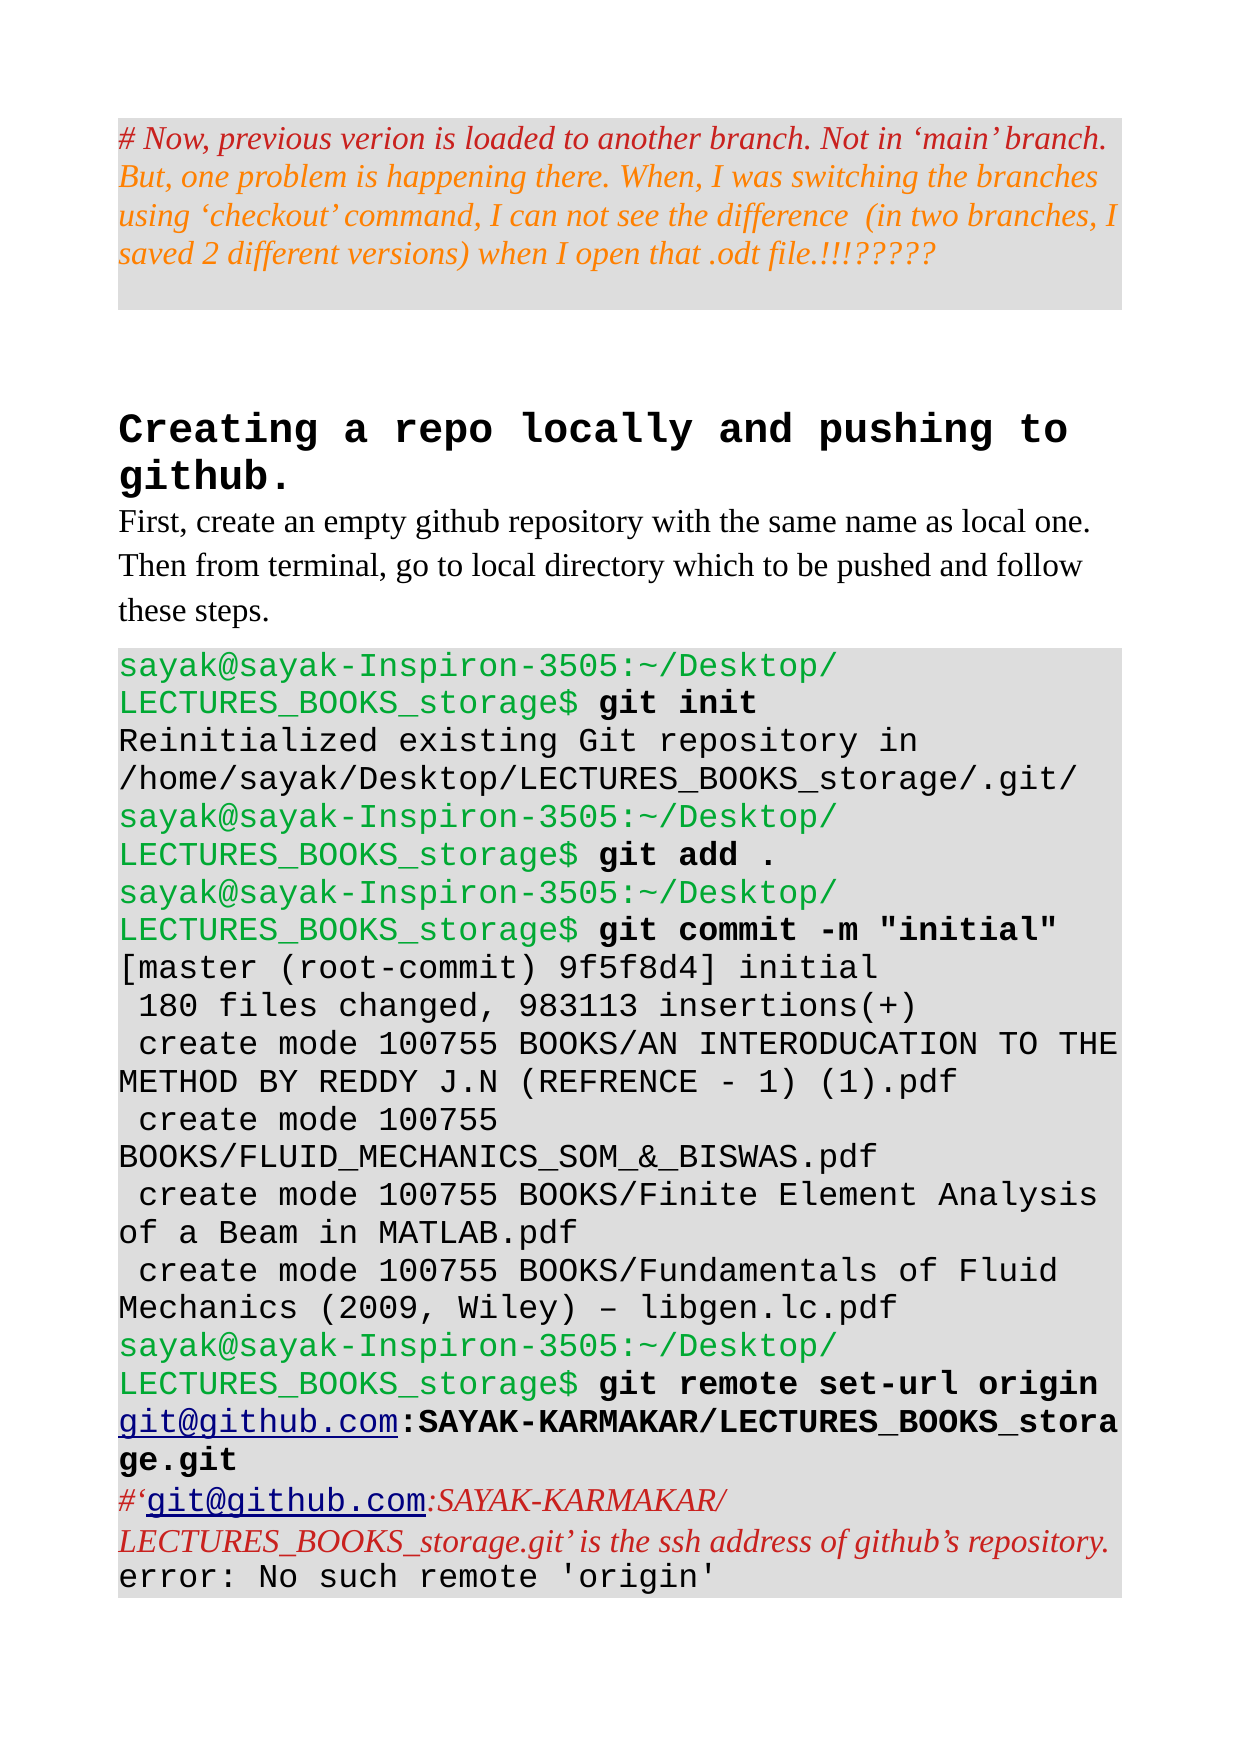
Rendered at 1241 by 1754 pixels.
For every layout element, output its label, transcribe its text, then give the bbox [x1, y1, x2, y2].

text [master (root-commit) 9f5f8d4] initial [118, 951, 1122, 989]
text #‘git@github.com:SAYAK-KARMAKAR/LECTURES_BOOKS_storage.git’ is the ssh address of github’s repository. [118, 1480, 1122, 1560]
text 180 files changed, 983113 insertions(+) [118, 989, 1122, 1027]
text create mode 100755 BOOKS/Fundamentals of Fluid Mechanics (2009, Wiley) – libgen.lc.pdf [118, 1253, 1122, 1329]
subtitle Creating a repo locally and pushing to github. [118, 407, 1122, 502]
text sayak@sayak-Inspiron-3505:~/Desktop/LECTURES_BOOKS_storage$ git commit -m "initial" [118, 875, 1122, 951]
text create mode 100755 BOOKS/Finite Element Analysis of a Beam in MATLAB.pdf [118, 1178, 1122, 1253]
text sayak@sayak-Inspiron-3505:~/Desktop/LECTURES_BOOKS_storage$ git init [118, 648, 1122, 724]
text create mode 100755 BOOKS/AN INTERODUCATION TO THE METHOD BY REDDY J.N (REFRENCE - 1) (1).pdf [118, 1027, 1122, 1102]
text First, create an empty github repository with the same name as local one. Then from terminal, go to local directory which to be pushed and follow these steps. [118, 502, 1122, 628]
text create mode 100755 BOOKS/FLUID_MECHANICS_SOM_&_BISWAS.pdf [118, 1102, 1122, 1178]
text Reinitialized existing Git repository in /home/sayak/Desktop/LECTURES_BOOKS_storage/.git/ [118, 724, 1122, 800]
text error: No such remote 'origin' [118, 1560, 1122, 1598]
text # Now, previous verion is loaded to another branch. Not in ‘main’ branch. But, one problem is happening there. When, I was switching the branches using ‘checkout’ command, I can not see the difference (in two branches, I saved 2 different versions) when I open that .odt file.!!!????? [118, 118, 1122, 271]
text sayak@sayak-Inspiron-3505:~/Desktop/LECTURES_BOOKS_storage$ git remote set-url origin git@github.com:SAYAK-KARMAKAR/LECTURES_BOOKS_storage.git [118, 1329, 1122, 1480]
text sayak@sayak-Inspiron-3505:~/Desktop/LECTURES_BOOKS_storage$ git add . [118, 800, 1122, 875]
